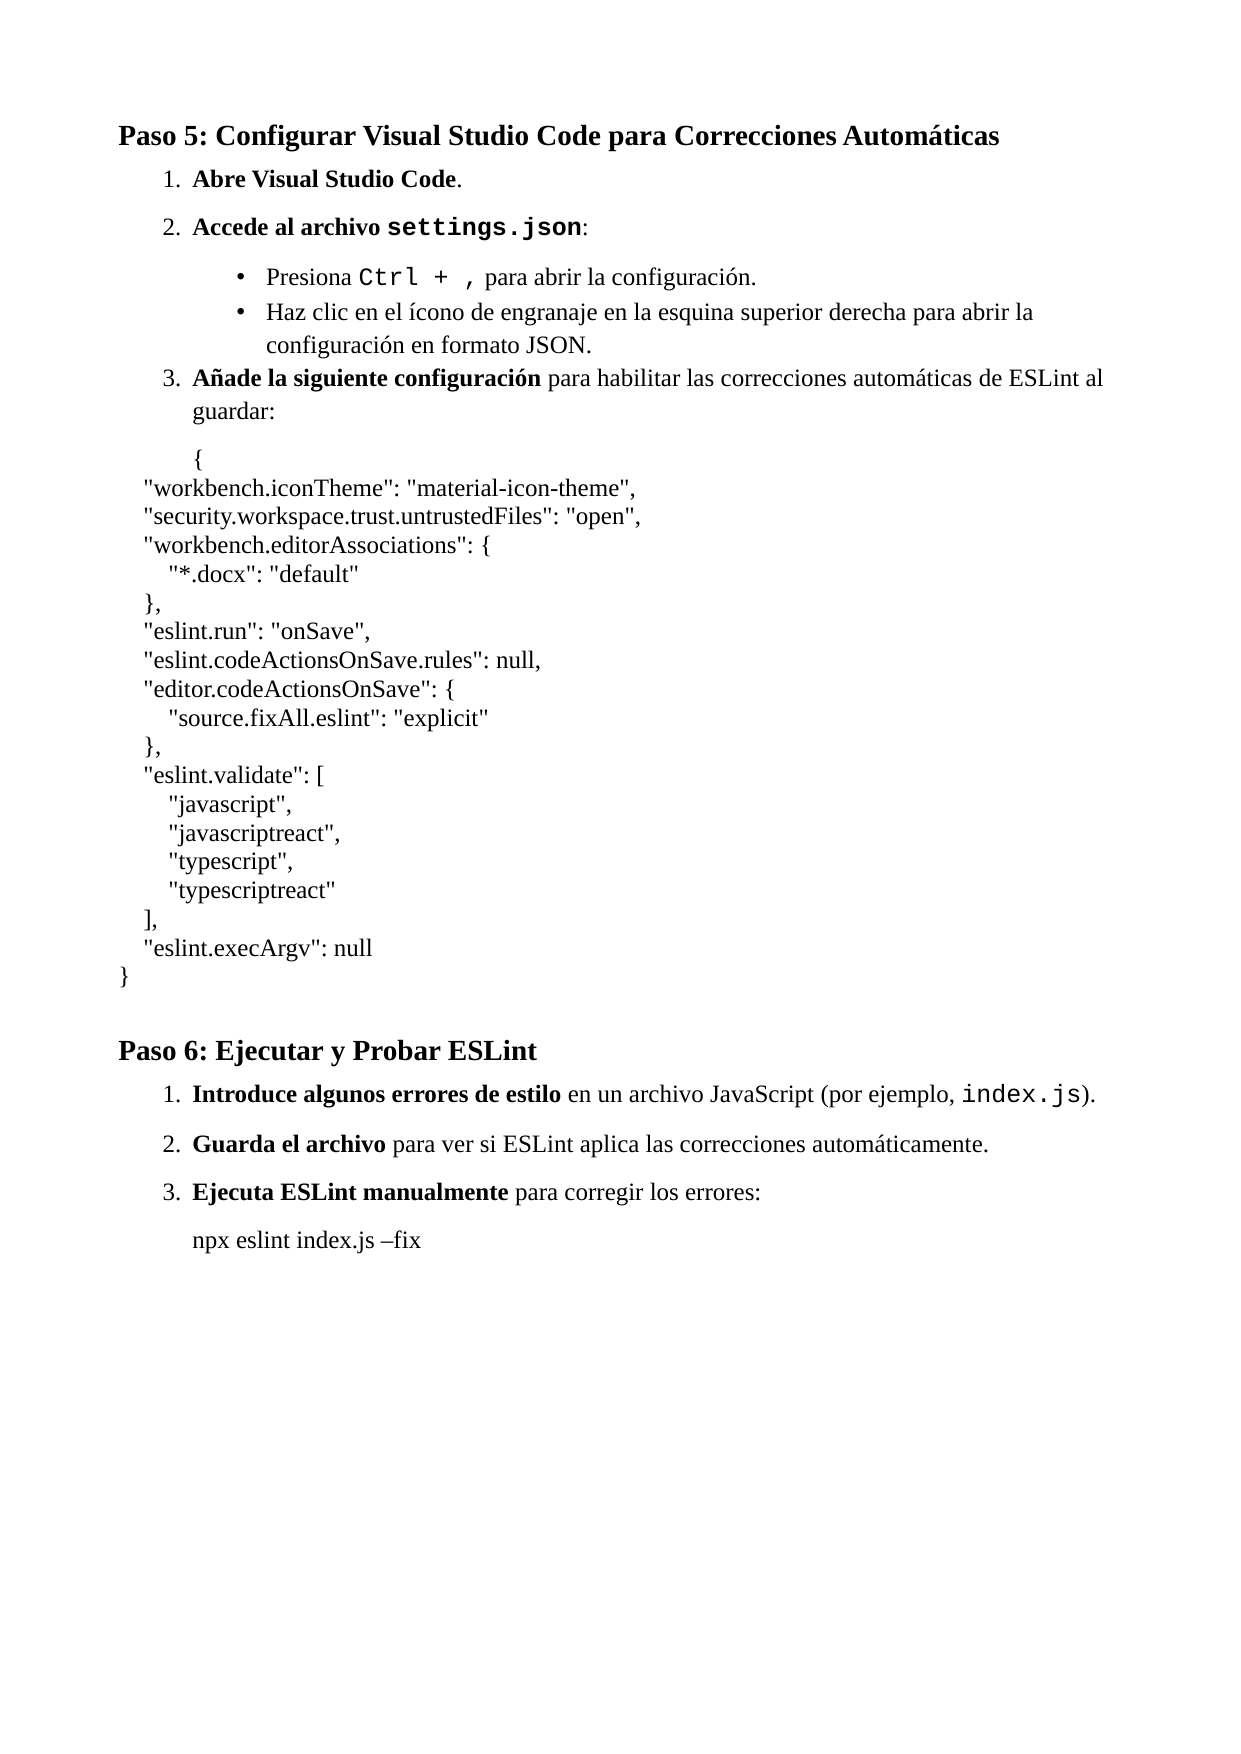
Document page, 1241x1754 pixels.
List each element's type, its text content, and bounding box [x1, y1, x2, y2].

text }, [118, 731, 1122, 760]
text "eslint.validate": [ [118, 760, 1122, 789]
list Introduce algunos errores de estilo en un archivo JavaScript (por ejemplo, index.js). [162, 1079, 1122, 1110]
text }, [118, 588, 1122, 616]
text "eslint.codeActionsOnSave.rules": null, [118, 645, 1122, 674]
subtitle Paso 6: Ejecutar y Probar ESLint [118, 1033, 1122, 1067]
text "workbench.editorAssociations": { [118, 530, 1122, 559]
text "*.docx": "default" [118, 559, 1122, 588]
list Haz clic en el ícono de engranaje en la esquina superior derecha para abrir la configuración en formato JSON. [236, 297, 1122, 359]
text npx eslint index.js –fix [118, 1225, 1122, 1253]
list Accede al archivo settings.json: [162, 212, 1122, 243]
text "security.workspace.trust.untrustedFiles": "open", [118, 501, 1122, 530]
text "source.fixAll.eslint": "explicit" [118, 703, 1122, 731]
text ], [118, 904, 1122, 933]
list Guarda el archivo para ver si ESLint aplica las correcciones automáticamente. [162, 1129, 1122, 1158]
subtitle Paso 5: Configurar Visual Studio Code para Correcciones Automáticas [118, 118, 1122, 152]
list Añade la siguiente configuración para habilitar las correcciones automáticas de ESLint al guardar: [162, 363, 1122, 425]
list Ejecuta ESLint manualmente para corregir los errores: [162, 1177, 1122, 1206]
text "editor.codeActionsOnSave": { [118, 674, 1122, 703]
text { [118, 444, 1122, 473]
list Presiona Ctrl + , para abrir la configuración. [236, 262, 1122, 293]
text "javascript", [118, 789, 1122, 818]
text } [118, 961, 1122, 990]
list Abre Visual Studio Code. [162, 164, 1122, 193]
text "eslint.execArgv": null [118, 933, 1122, 961]
text "eslint.run": "onSave", [118, 616, 1122, 645]
text "workbench.iconTheme": "material-icon-theme", [118, 473, 1122, 501]
text "typescript", [118, 846, 1122, 875]
text "javascriptreact", [118, 818, 1122, 846]
text "typescriptreact" [118, 875, 1122, 904]
